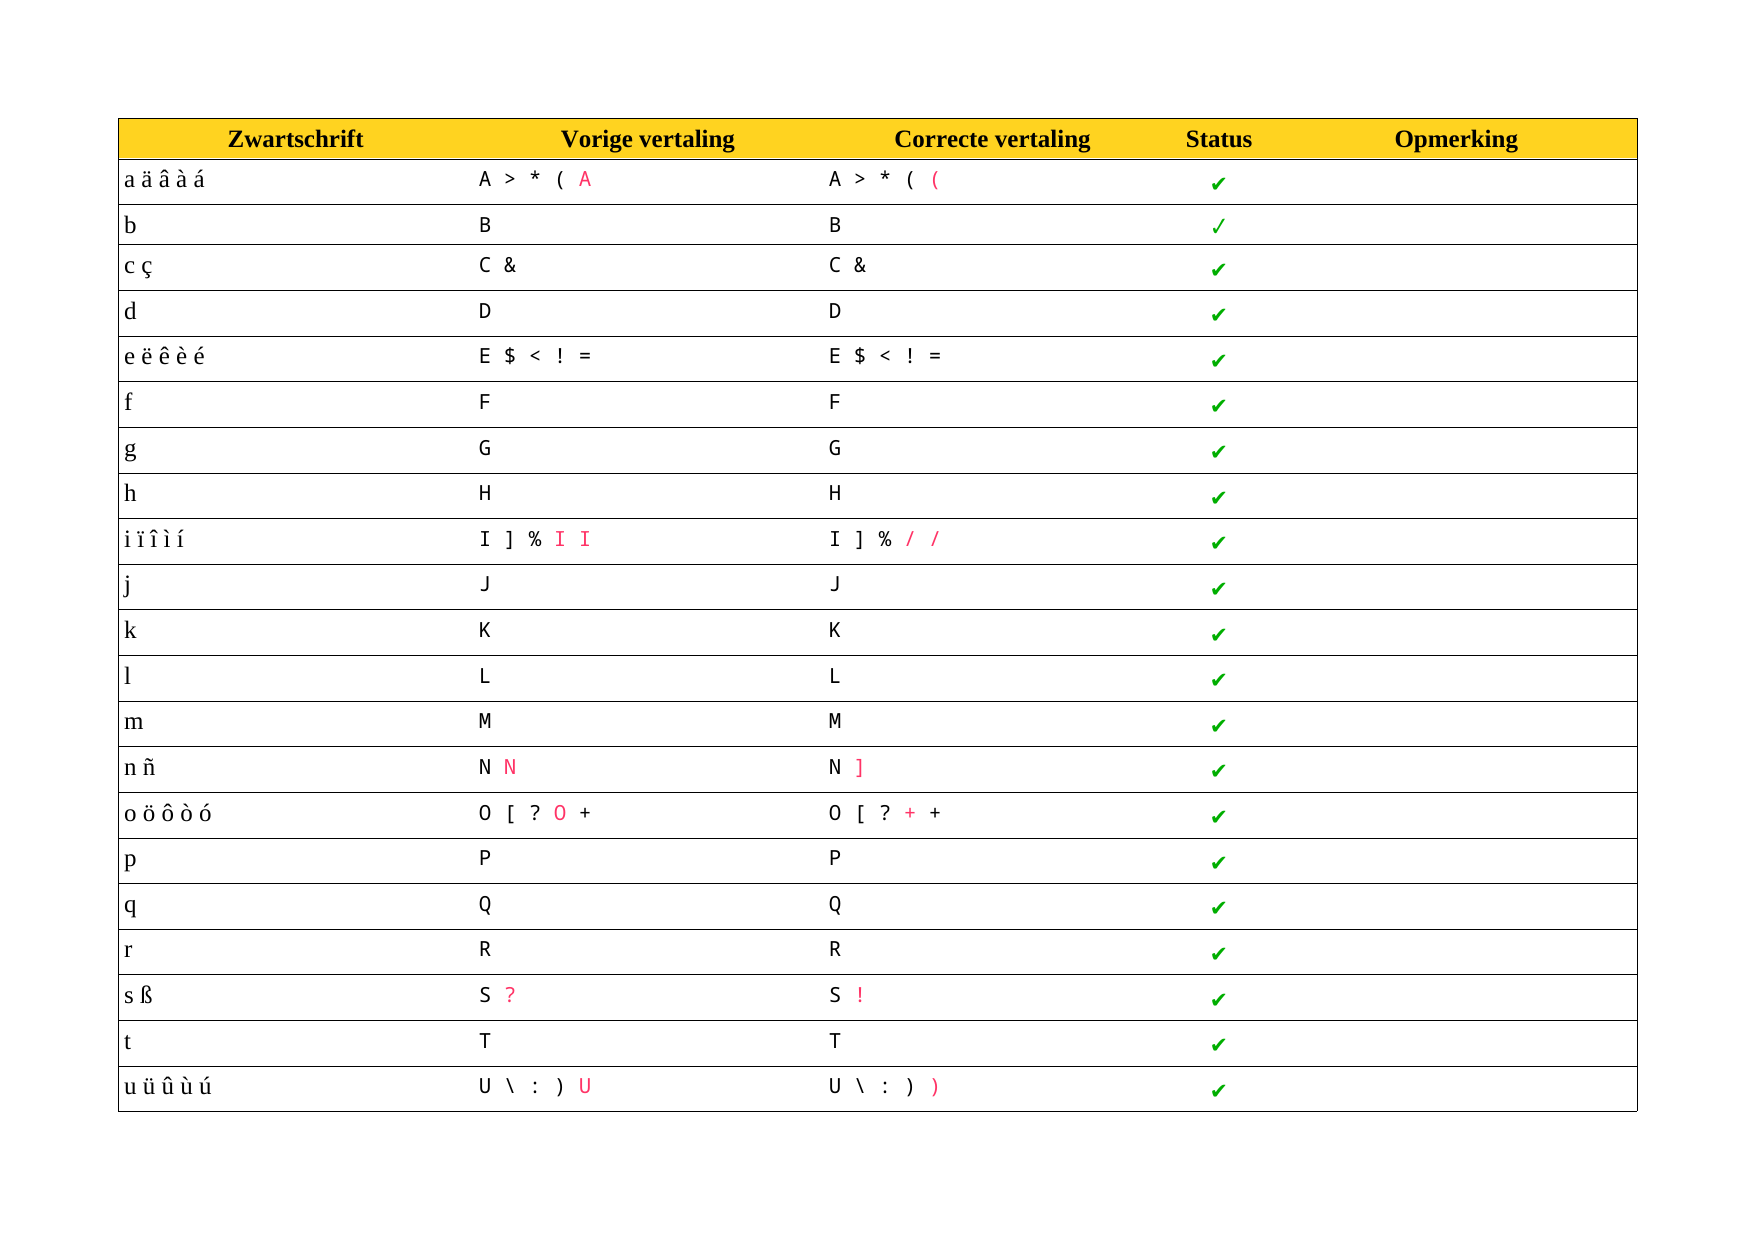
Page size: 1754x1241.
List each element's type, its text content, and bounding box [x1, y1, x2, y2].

table_cell q [119, 884, 473, 929]
table_cell N ] [823, 747, 1162, 792]
table_cell Q [823, 884, 1162, 929]
table_cell ✔ [1162, 1067, 1276, 1111]
table_cell k [119, 610, 473, 655]
table_cell [1276, 702, 1637, 746]
table_cell ✔ [1162, 291, 1276, 336]
table_cell F [823, 382, 1162, 427]
table_cell [1276, 205, 1637, 244]
table_cell I ] % / / [823, 519, 1162, 564]
table_cell G [473, 428, 823, 472]
table_cell [1276, 1067, 1637, 1111]
table_header Correcte vertaling [823, 119, 1162, 158]
table_header Status [1162, 119, 1276, 158]
table_cell ✔ [1162, 474, 1276, 518]
table_cell j [119, 565, 473, 609]
table_cell B [473, 205, 823, 244]
table_cell b [119, 205, 473, 244]
table_cell l [119, 656, 473, 701]
table_cell [1276, 839, 1637, 883]
table_cell ✔ [1162, 565, 1276, 609]
table_cell C & [473, 245, 823, 290]
table_cell g [119, 428, 473, 472]
table_cell U \ : ) U [473, 1067, 823, 1111]
table_cell T [473, 1021, 823, 1066]
table_cell D [473, 291, 823, 336]
table_cell [1276, 975, 1637, 1020]
table_header Zwartschrift [119, 119, 473, 158]
table_cell h [119, 474, 473, 518]
table_cell [1276, 474, 1637, 518]
table_cell ✔ [1162, 656, 1276, 701]
table_cell [1276, 793, 1637, 837]
table_cell J [473, 565, 823, 609]
table_cell f [119, 382, 473, 427]
table_cell K [823, 610, 1162, 655]
table_cell ✔ [1162, 930, 1276, 974]
table_cell B [823, 205, 1162, 244]
table_cell [1276, 747, 1637, 792]
table_cell [1276, 930, 1637, 974]
table_cell C & [823, 245, 1162, 290]
table_cell Q [473, 884, 823, 929]
table_cell d [119, 291, 473, 336]
table_cell t [119, 1021, 473, 1066]
table_cell H [473, 474, 823, 518]
table_cell K [473, 610, 823, 655]
table_cell ✔ [1162, 702, 1276, 746]
table_cell p [119, 839, 473, 883]
table_cell ✔ [1162, 610, 1276, 655]
table_cell D [823, 291, 1162, 336]
table_cell u ü û ù ú [119, 1067, 473, 1111]
table_cell ✔ [1162, 839, 1276, 883]
table_cell ✔ [1162, 519, 1276, 564]
table_cell F [473, 382, 823, 427]
table_cell [1276, 245, 1637, 290]
table_cell [1276, 610, 1637, 655]
table_cell J [823, 565, 1162, 609]
table_cell ✔ [1162, 245, 1276, 290]
table_cell O [ ? O + [473, 793, 823, 837]
table_cell S ! [823, 975, 1162, 1020]
table_cell a ä â à á [119, 160, 473, 204]
table_cell S ? [473, 975, 823, 1020]
table_cell R [473, 930, 823, 974]
table_cell I ] % I I [473, 519, 823, 564]
table_cell c ç [119, 245, 473, 290]
table_cell [1276, 1021, 1637, 1066]
table_cell E $ < ! = [823, 337, 1162, 381]
table_cell [1276, 291, 1637, 336]
table_cell [1276, 884, 1637, 929]
table_cell N N [473, 747, 823, 792]
table_cell n ñ [119, 747, 473, 792]
table_cell U \ : ) ) [823, 1067, 1162, 1111]
table_cell [1276, 337, 1637, 381]
table_cell [1276, 656, 1637, 701]
table_cell r [119, 930, 473, 974]
table_header Opmerking [1276, 119, 1637, 158]
table_cell ✔ [1162, 1021, 1276, 1066]
table_cell [1276, 428, 1637, 472]
table_cell ✔ [1162, 382, 1276, 427]
table_cell L [473, 656, 823, 701]
table_cell ✔ [1162, 160, 1276, 204]
table_cell H [823, 474, 1162, 518]
table_cell ✔ [1162, 337, 1276, 381]
table_cell A > * ( ( [823, 160, 1162, 204]
table_cell M [823, 702, 1162, 746]
table_cell ✔ [1162, 793, 1276, 837]
table_cell ✔ [1162, 975, 1276, 1020]
table_cell M [473, 702, 823, 746]
table_cell P [473, 839, 823, 883]
table_cell [1276, 382, 1637, 427]
table_cell ✔ [1162, 205, 1276, 244]
table_cell [1276, 519, 1637, 564]
table_cell G [823, 428, 1162, 472]
table_cell e ë ê è é [119, 337, 473, 381]
table_cell E $ < ! = [473, 337, 823, 381]
table_header Vorige vertaling [473, 119, 823, 158]
table_cell P [823, 839, 1162, 883]
table_cell A > * ( A [473, 160, 823, 204]
table_cell ✔ [1162, 747, 1276, 792]
table_cell i ï î ì í [119, 519, 473, 564]
table_cell [1276, 160, 1637, 204]
table_cell s ß [119, 975, 473, 1020]
table_cell o ö ô ò ó [119, 793, 473, 837]
table_cell T [823, 1021, 1162, 1066]
table_cell ✔ [1162, 428, 1276, 472]
table_cell L [823, 656, 1162, 701]
table_cell ✔ [1162, 884, 1276, 929]
table_cell R [823, 930, 1162, 974]
table_cell [1276, 565, 1637, 609]
table_cell m [119, 702, 473, 746]
table_cell O [ ? + + [823, 793, 1162, 837]
